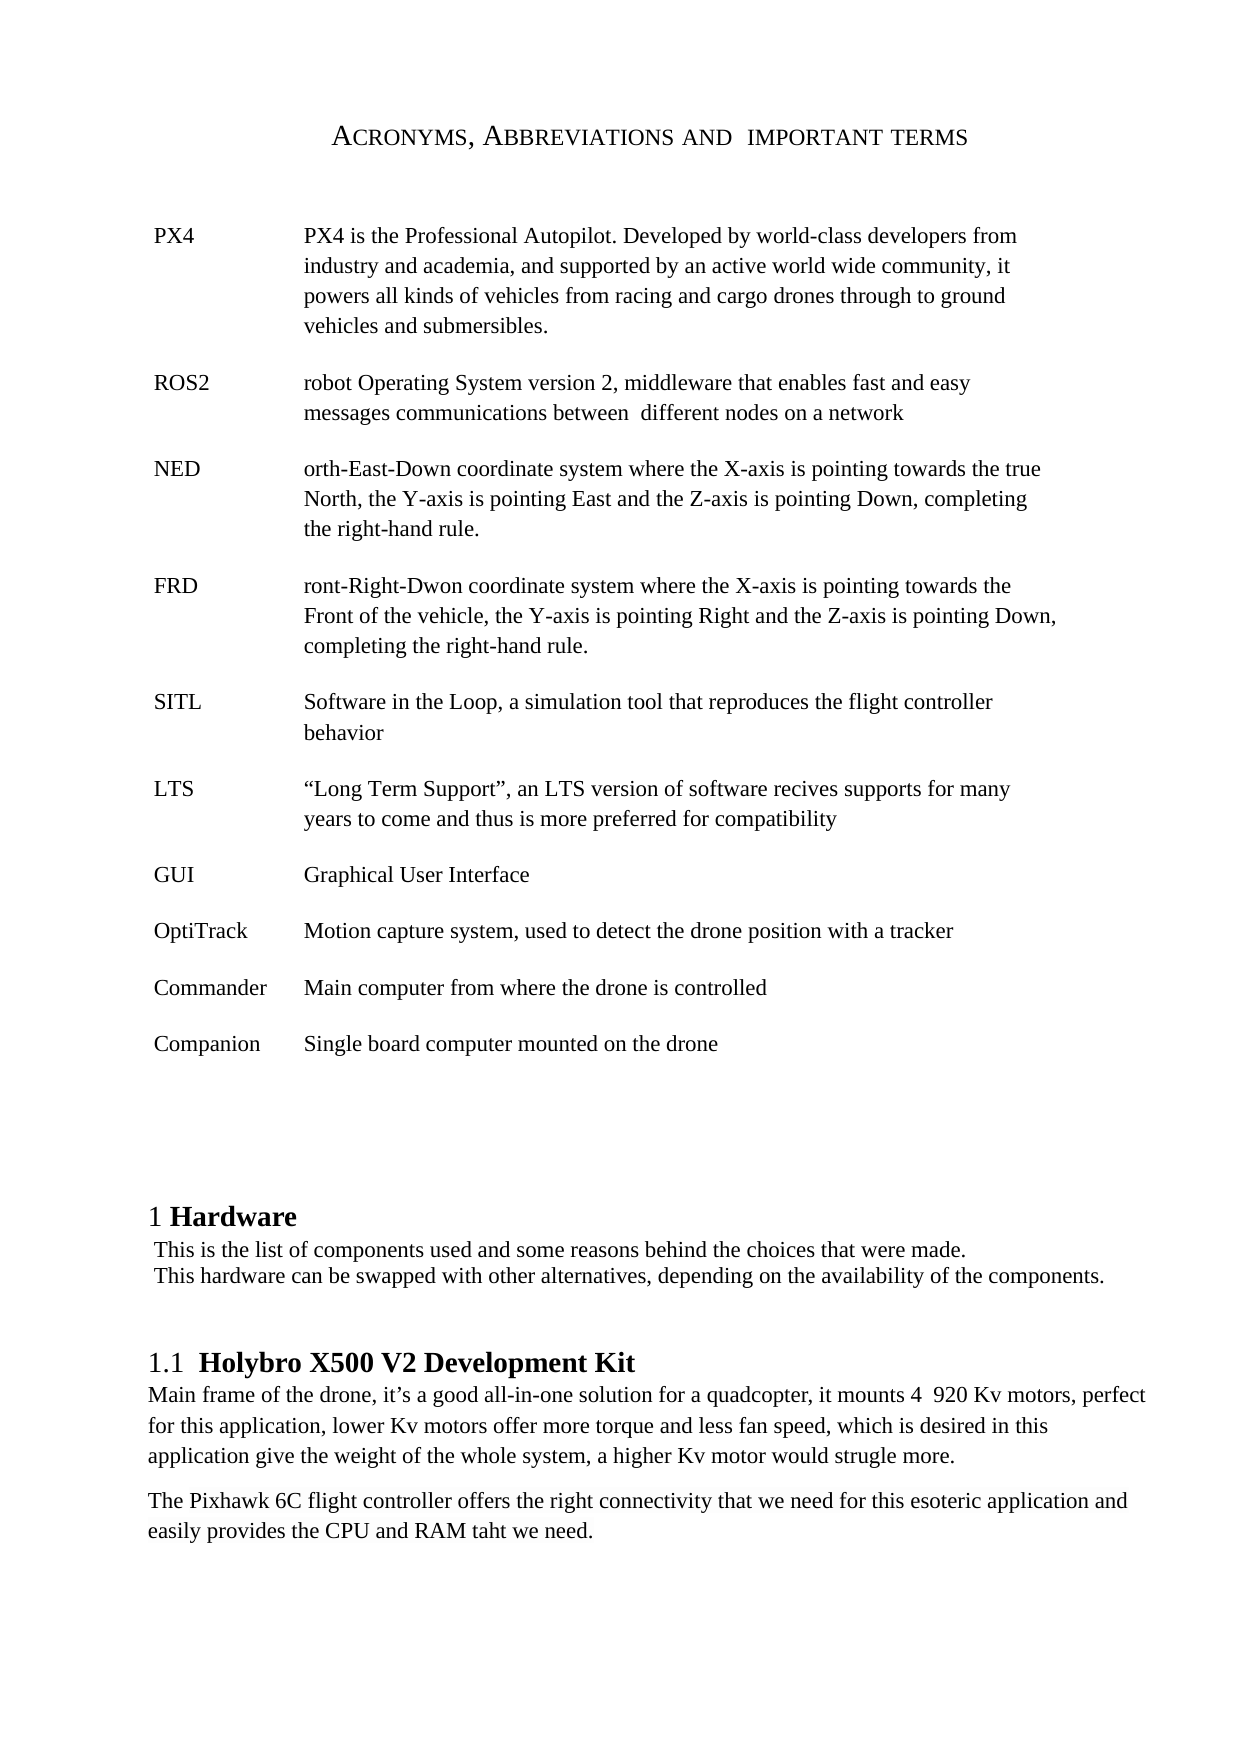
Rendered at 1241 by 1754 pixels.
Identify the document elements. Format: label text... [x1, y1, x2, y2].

table_cell [1066, 769, 1212, 856]
list The Pixhawk 6C flight controller offers the right connectivity that we need for this esoteric application and easily provides the CPU and RAM taht we need. [91, 1487, 1152, 1543]
subtitle 1.1 Holybro X500 V2 Development Kit [148, 1345, 1152, 1378]
table_cell robot Operating System version 2, middleware that enables fast and easy messages communications between different nodes on a network [298, 363, 1066, 449]
table_cell FRD [148, 566, 298, 683]
table_cell [1066, 912, 1212, 968]
table_header PX4 is the Professional Autopilot. Developed by world-class developers from industry and academia, and supported by an active world wide community, it powers all kinds of vehicles from racing and cargo drones through to ground vehicles and submersibles. [298, 216, 1066, 363]
table_cell ront-Right-Dwon coordinate system where the X-axis is pointing towards the Front of the vehicle, the Y-axis is pointing Right and the Z-axis is pointing Down, completing the right-hand rule. [298, 566, 1066, 683]
table_header PX4 [148, 216, 298, 363]
table_header [1066, 216, 1212, 363]
subtitle 1 Hardware [148, 1199, 1152, 1233]
table_cell [1066, 856, 1212, 912]
table_cell [1066, 363, 1212, 449]
table_cell OptiTrack [148, 912, 298, 968]
table_cell orth-East-Down coordinate system where the X-axis is pointing towards the true North, the Y-axis is pointing East and the Z-axis is pointing Down, completing the right-hand rule. [298, 449, 1066, 566]
table_cell Software in the Loop, a simulation tool that reproduces the flight controller behavior [298, 683, 1066, 769]
table_cell GUI [148, 856, 298, 912]
table_cell [1066, 968, 1212, 1024]
table_cell [1066, 683, 1212, 769]
table_cell NED [148, 449, 298, 566]
table_cell “Long Term Support”, an LTS version of software recives supports for many years to come and thus is more preferred for compatibility [298, 769, 1066, 856]
list Acronyms, Abbreviations and important terms [0, 118, 1152, 152]
table_cell [1066, 1024, 1212, 1081]
table_cell [1066, 566, 1212, 683]
table_cell ROS2 [148, 363, 298, 449]
list Main frame of the drone, it’s a good all-in-one solution for a quadcopter, it mounts 4 920 Kv motors, perfect for this application, lower Kv motors offer more torque and less fan speed, which is desired in this application give the weight of the whole system, a higher Kv motor would strugle more. [91, 1382, 1152, 1468]
table_cell Single board computer mounted on the drone [298, 1024, 1066, 1081]
text This hardware can be swapped with other alternatives, depending on the availability of the components. [148, 1262, 1152, 1289]
text This is the list of components used and some reasons behind the choices that were made. [148, 1236, 1152, 1262]
table_cell Companion [148, 1024, 298, 1081]
table_cell [1066, 449, 1212, 566]
table_cell Motion capture system, used to detect the drone position with a tracker [298, 912, 1066, 968]
table_cell SITL [148, 683, 298, 769]
table_cell Main computer from where the drone is controlled [298, 968, 1066, 1024]
table_cell Graphical User Interface [298, 856, 1066, 912]
table_cell Commander [148, 968, 298, 1024]
table_cell LTS [148, 769, 298, 856]
